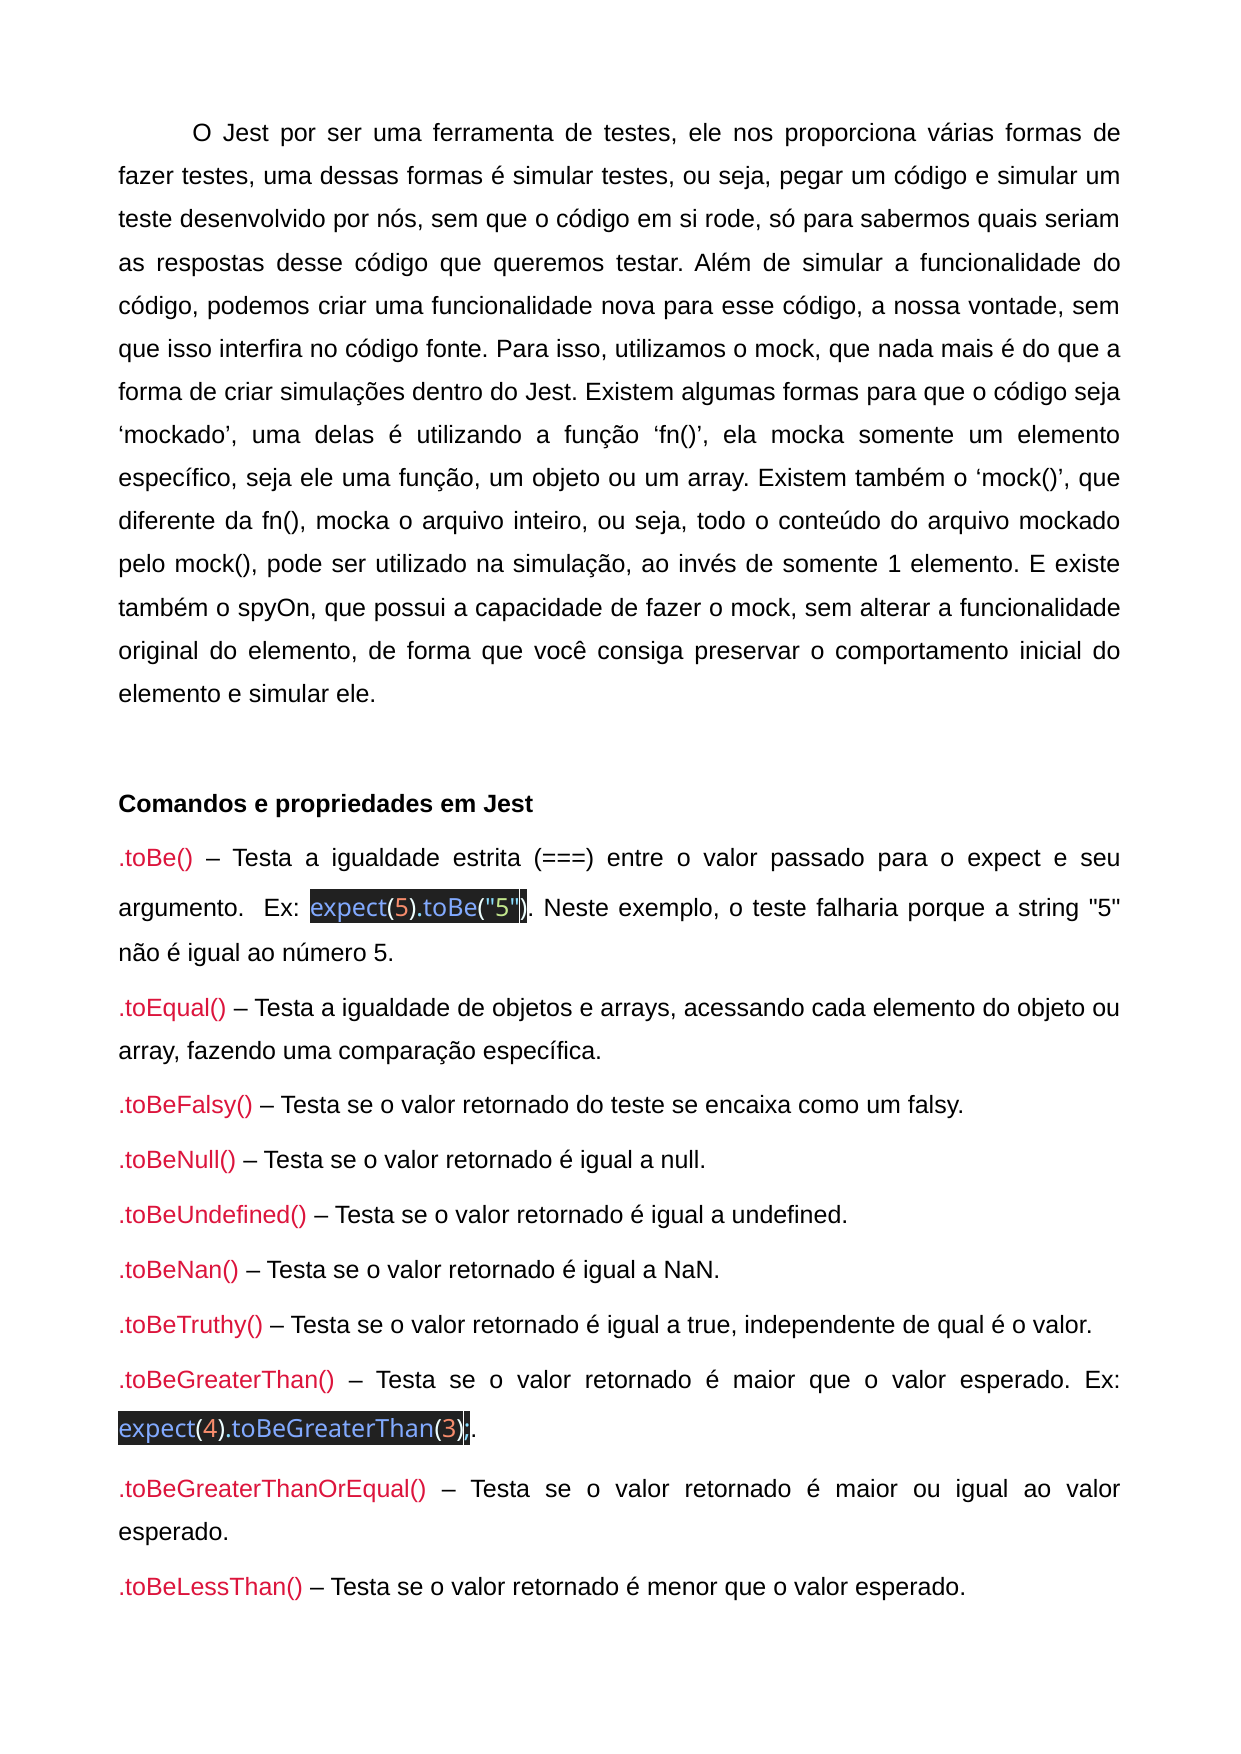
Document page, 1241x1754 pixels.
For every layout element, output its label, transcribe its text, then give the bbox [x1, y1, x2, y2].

text .toEqual() – Testa a igualdade de objetos e arrays, acessando cada elemento do objeto ou array, fazendo uma comparação específica. [118, 992, 1122, 1064]
text O Jest por ser uma ferramenta de testes, ele nos proporciona várias formas de fazer testes, uma dessas formas é simular testes, ou seja, pegar um código e simular um teste desenvolvido por nós, sem que o código em si rode, só para sabermos quais seriam as respostas desse código que queremos testar. Além de simular a funcionalidade do código, podemos criar uma funcionalidade nova para esse código, a nossa vontade, sem que isso interfira no código fonte. Para isso, utilizamos o mock, que nada mais é do que a forma de criar simulações dentro do Jest. Existem algumas formas para que o código seja ‘mockado’, uma delas é utilizando a função ‘fn()’, ela mocka somente um elemento específico, seja ele uma função, um objeto ou um array. Existem também o ‘mock()’, que diferente da fn(), mocka o arquivo inteiro, ou seja, todo o conteúdo do arquivo mockado pelo mock(), pode ser utilizado na simulação, ao invés de somente 1 elemento. E existe também o spyOn, que possui a capacidade de fazer o mock, sem alterar a funcionalidade original do elemento, de forma que você consiga preservar o comportamento inicial do elemento e simular ele. [118, 118, 1122, 707]
text .toBeNan() – Testa se o valor retornado é igual a NaN. [118, 1255, 1122, 1284]
text .toBe() – Testa a igualdade estrita (===) entre o valor passado para o expect e seu argumento. Ex: expect(5).toBe("5"). Neste exemplo, o teste falharia porque a string "5" não é igual ao número 5. [118, 843, 1122, 966]
text .toBeGreaterThan() – Testa se o valor retornado é maior que o valor esperado. Ex: expect(4).toBeGreaterThan(3);. [118, 1365, 1122, 1445]
text .toBeTruthy() – Testa se o valor retornado é igual a true, independente de qual é o valor. [118, 1310, 1122, 1339]
text .toBeUndefined() – Testa se o valor retornado é igual a undefined. [118, 1200, 1122, 1229]
text .toBeFalsy() – Testa se o valor retornado do teste se encaixa como um falsy. [118, 1091, 1122, 1119]
text .toBeGreaterThanOrEqual() – Testa se o valor retornado é maior ou igual ao valor esperado. [118, 1473, 1122, 1545]
text Comandos e propriedades em Jest [118, 788, 1122, 817]
text .toBeLessThan() – Testa se o valor retornado é menor que o valor esperado. [118, 1572, 1122, 1600]
text .toBeNull() – Testa se o valor retornado é igual a null. [118, 1145, 1122, 1174]
